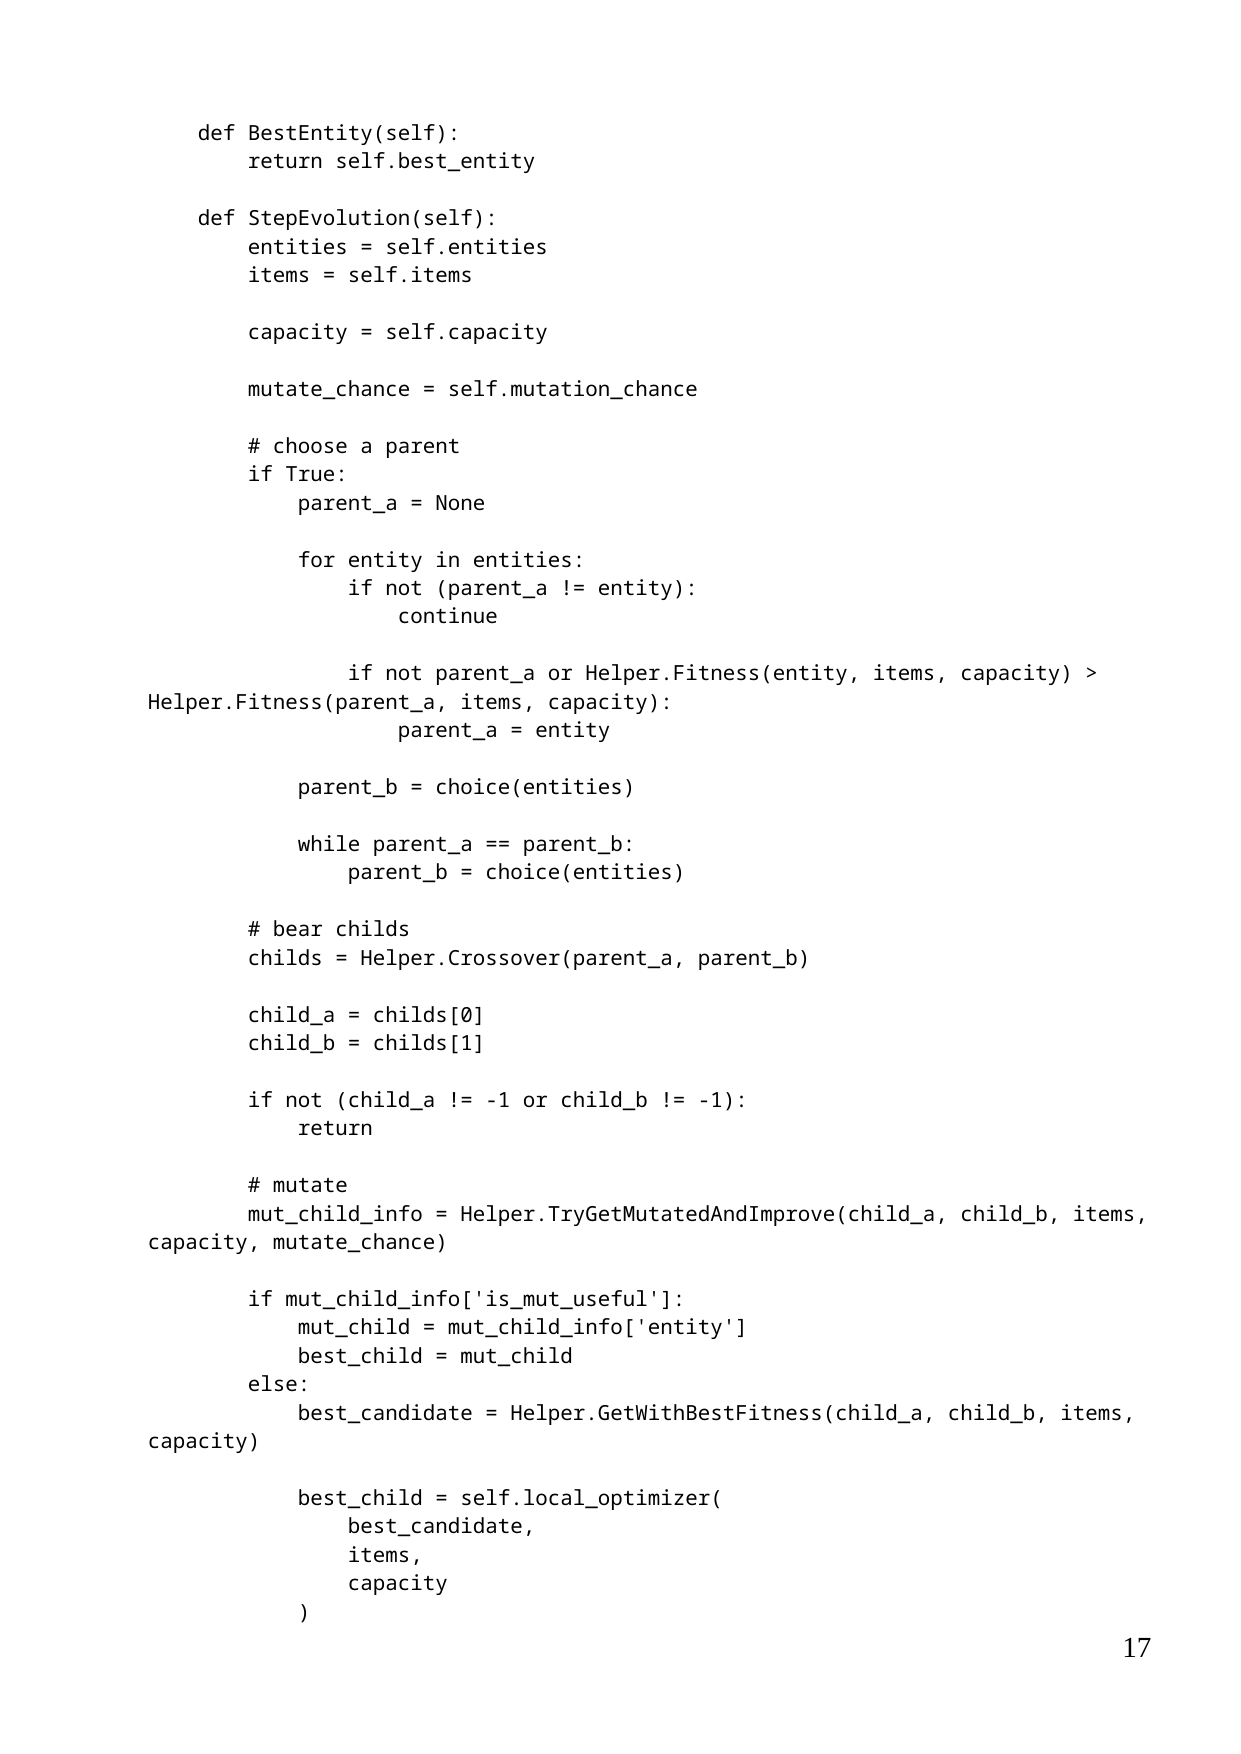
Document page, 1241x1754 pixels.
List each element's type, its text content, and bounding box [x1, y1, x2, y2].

text def BestEntity(self): [148, 118, 1152, 147]
text parent_a = None [148, 488, 1152, 516]
text mut_child = mut_child_info['entity'] [148, 1312, 1152, 1341]
text if not parent_a or Helper.Fitness(entity, items, capacity) > Helper.Fitness(parent_a, items, capacity): [148, 658, 1152, 715]
text for entity in entities: [148, 545, 1152, 573]
text if mut_child_info['is_mut_useful']: [148, 1284, 1152, 1312]
text mut_child_info = Helper.TryGetMutatedAndImprove(child_a, child_b, items, capacity, mutate_chance) [148, 1199, 1152, 1256]
text items, [148, 1540, 1152, 1568]
text if True: [148, 459, 1152, 488]
text capacity [148, 1568, 1152, 1597]
text best_child = self.local_optimizer( [148, 1483, 1152, 1512]
text ) [148, 1597, 1152, 1625]
text else: [148, 1369, 1152, 1398]
text child_a = childs[0] [148, 1000, 1152, 1028]
text return [148, 1113, 1152, 1142]
text entities = self.entities [148, 232, 1152, 260]
text parent_b = choice(entities) [148, 772, 1152, 801]
text childs = Helper.Crossover(parent_a, parent_b) [148, 943, 1152, 971]
text # choose a parent [148, 431, 1152, 459]
text capacity = self.capacity [148, 317, 1152, 346]
text parent_b = choice(entities) [148, 857, 1152, 886]
text # mutate [148, 1170, 1152, 1199]
text items = self.items [148, 260, 1152, 289]
text return self.best_entity [148, 147, 1152, 175]
text best_child = mut_child [148, 1341, 1152, 1369]
text if not (child_a != -1 or child_b != -1): [148, 1085, 1152, 1113]
text while parent_a == parent_b: [148, 829, 1152, 857]
text # bear childs [148, 914, 1152, 943]
text continue [148, 602, 1152, 630]
text best_candidate = Helper.GetWithBestFitness(child_a, child_b, items, capacity) [148, 1398, 1152, 1455]
text best_candidate, [148, 1512, 1152, 1540]
text child_b = childs[1] [148, 1028, 1152, 1057]
text if not (parent_a != entity): [148, 573, 1152, 602]
text def StepEvolution(self): [148, 203, 1152, 232]
text mutate_chance = self.mutation_chance [148, 374, 1152, 402]
text parent_a = entity [148, 715, 1152, 744]
